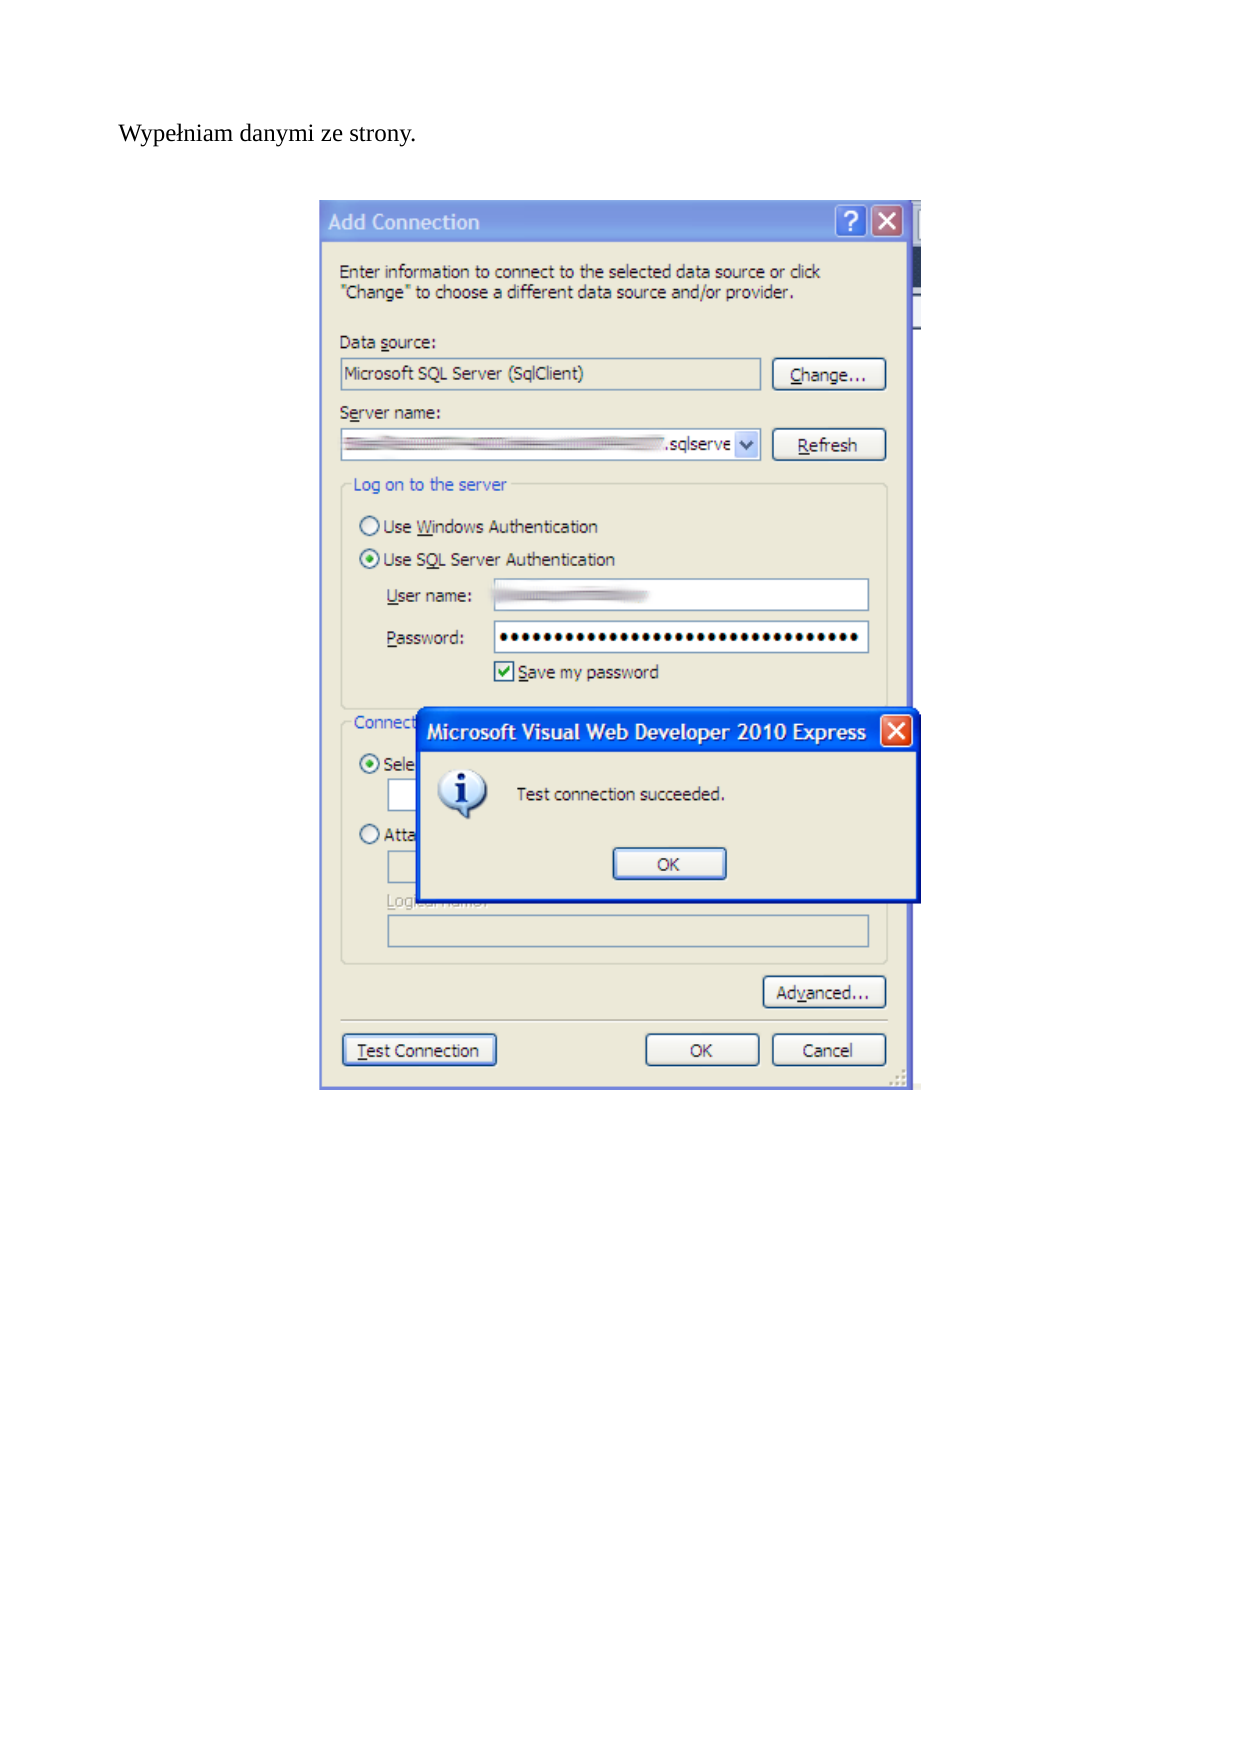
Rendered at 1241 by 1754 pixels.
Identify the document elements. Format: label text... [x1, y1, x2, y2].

picture [319, 200, 921, 1090]
text Wypełniam danymi ze strony. [118, 118, 1122, 147]
